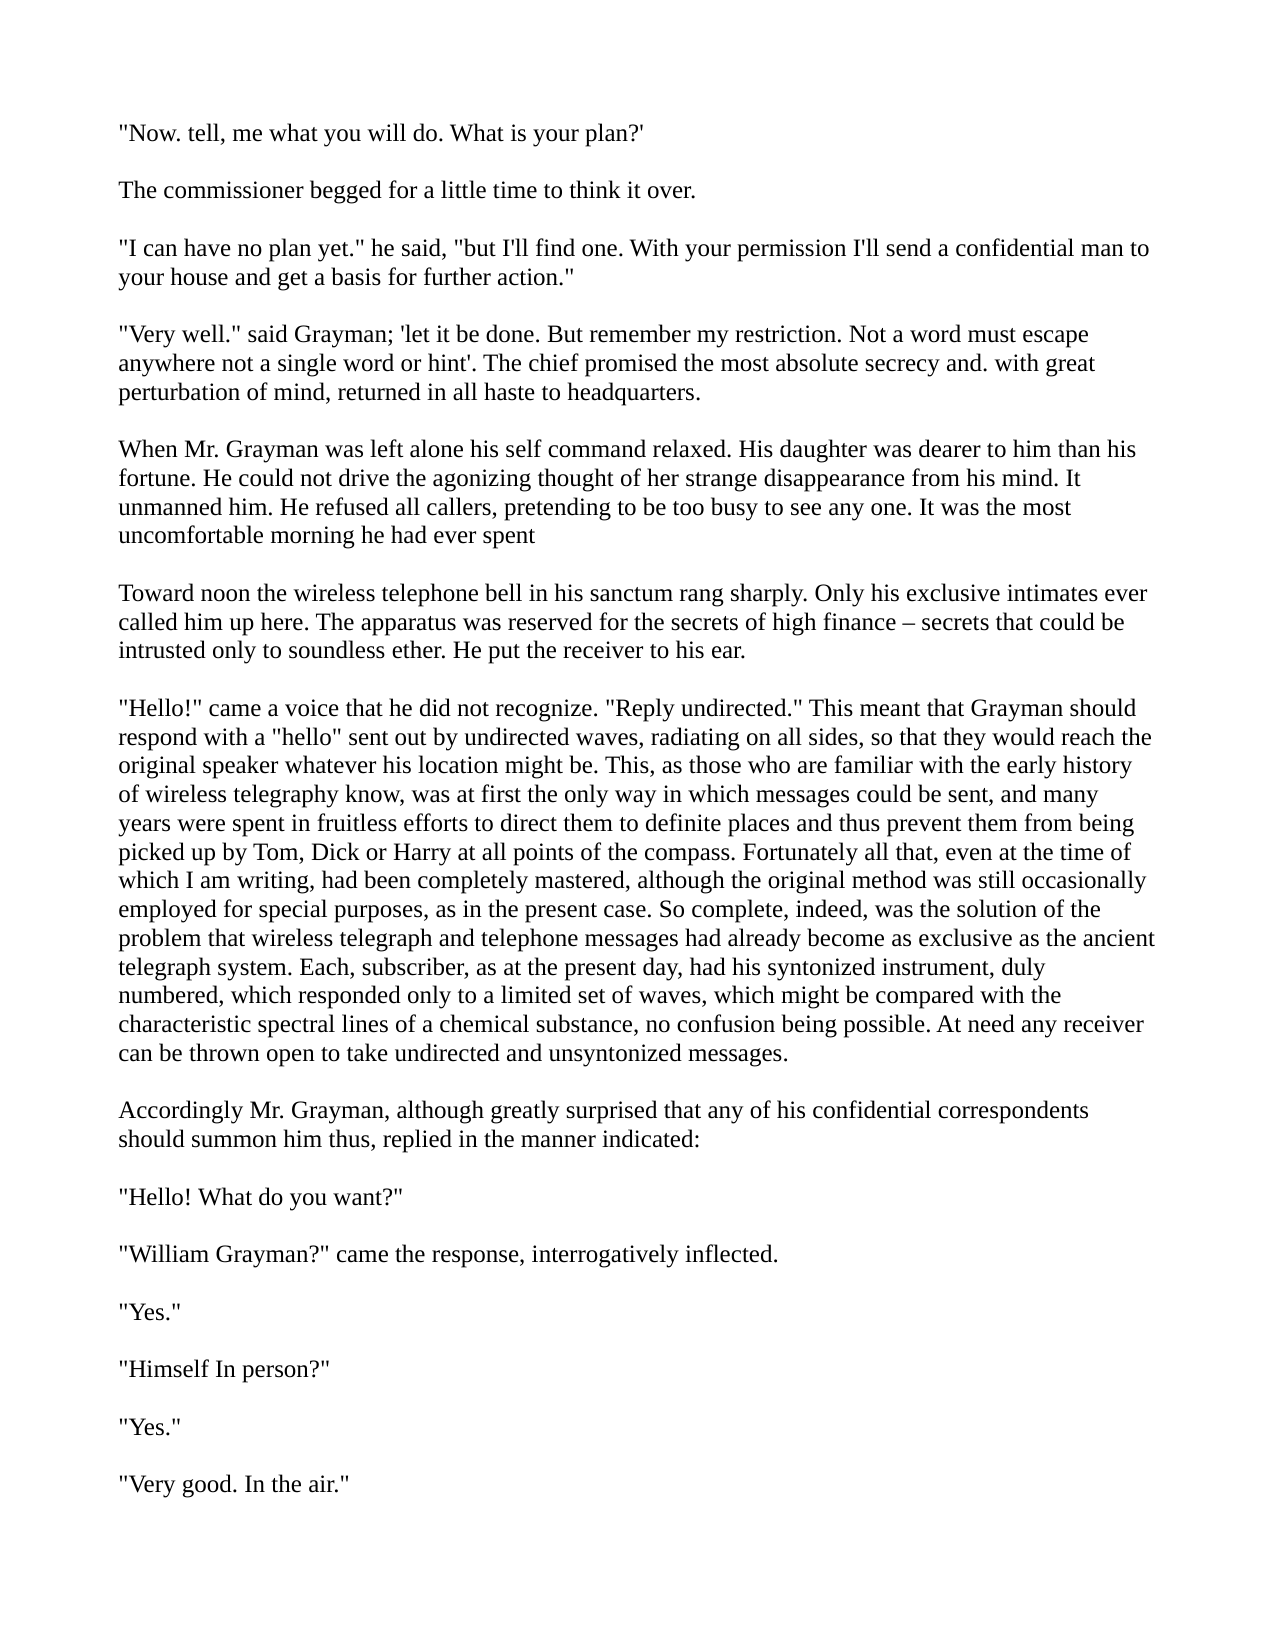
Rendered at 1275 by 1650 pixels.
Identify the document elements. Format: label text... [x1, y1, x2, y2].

text Toward noon the wireless telephone bell in his sanctum rang sharply. Only his exclusive intimates ever called him up here. The apparatus was reserved for the secrets of high finance – secrets that could be intrusted only to soundless ether. He put the receiver to his ear. [118, 549, 1157, 664]
text "Hello! What do you want?" [118, 1182, 1157, 1211]
text The commissioner begged for a little time to think it over. [118, 147, 1157, 204]
text When Mr. Grayman was left alone his self command relaxed. His daughter was dearer to him than his fortune. He could not drive the agonizing thought of her strange disappearance from his mind. It unmanned him. He refused all callers, pretending to be too busy to see any one. It was the most uncomfortable morning he had ever spent [118, 406, 1157, 549]
text "I can have no plan yet." he said, "but I'll find one. With your permission I'll send a confidential man to your house and get a basis for further action." [118, 204, 1157, 291]
text "Yes." [118, 1297, 1157, 1326]
text "Very well." said Grayman; 'let it be done. But remember my restriction. Not a word must escape anywhere not a single word or hint'. The chief promised the most absolute secrecy and. with great perturbation of mind, returned in all haste to headquarters. [118, 291, 1157, 406]
text "Hello!" came a voice that he did not recognize. "Reply undirected." This meant that Grayman should respond with a "hello" sent out by undirected waves, radiating on all sides, so that they would reach the original speaker whatever his location might be. This, as those who are familiar with the early history of wireless telegraphy know, was at first the only way in which messages could be sent, and many years were spent in fruitless efforts to direct them to definite places and thus prevent them from being picked up by Tom, Dick or Harry at all points of the compass. Fortunately all that, even at the time of which I am writing, had been completely mastered, although the original method was still occasionally employed for special purposes, as in the present case. So complete, indeed, was the solution of the problem that wireless telegraph and telephone messages had already become as exclusive as the ancient telegraph system. Each, subscriber, as at the present day, had his syntonized instrument, duly numbered, which responded only to a limited set of waves, which might be compared with the characteristic spectral lines of a chemical substance, no confusion being possible. At need any receiver can be thrown open to take undirected and unsyntonized messages. [118, 664, 1157, 1067]
text "Yes." [118, 1412, 1157, 1441]
text "Now. tell, me what you will do. What is your plan?' [118, 118, 1157, 147]
text "Very good. In the air." [118, 1469, 1157, 1498]
text "William Grayman?" came the response, interrogatively inflected. [118, 1239, 1157, 1268]
text "Himself In person?" [118, 1354, 1157, 1383]
text Accordingly Mr. Grayman, although greatly surprised that any of his confidential correspondents should summon him thus, replied in the manner indicated: [118, 1096, 1157, 1153]
